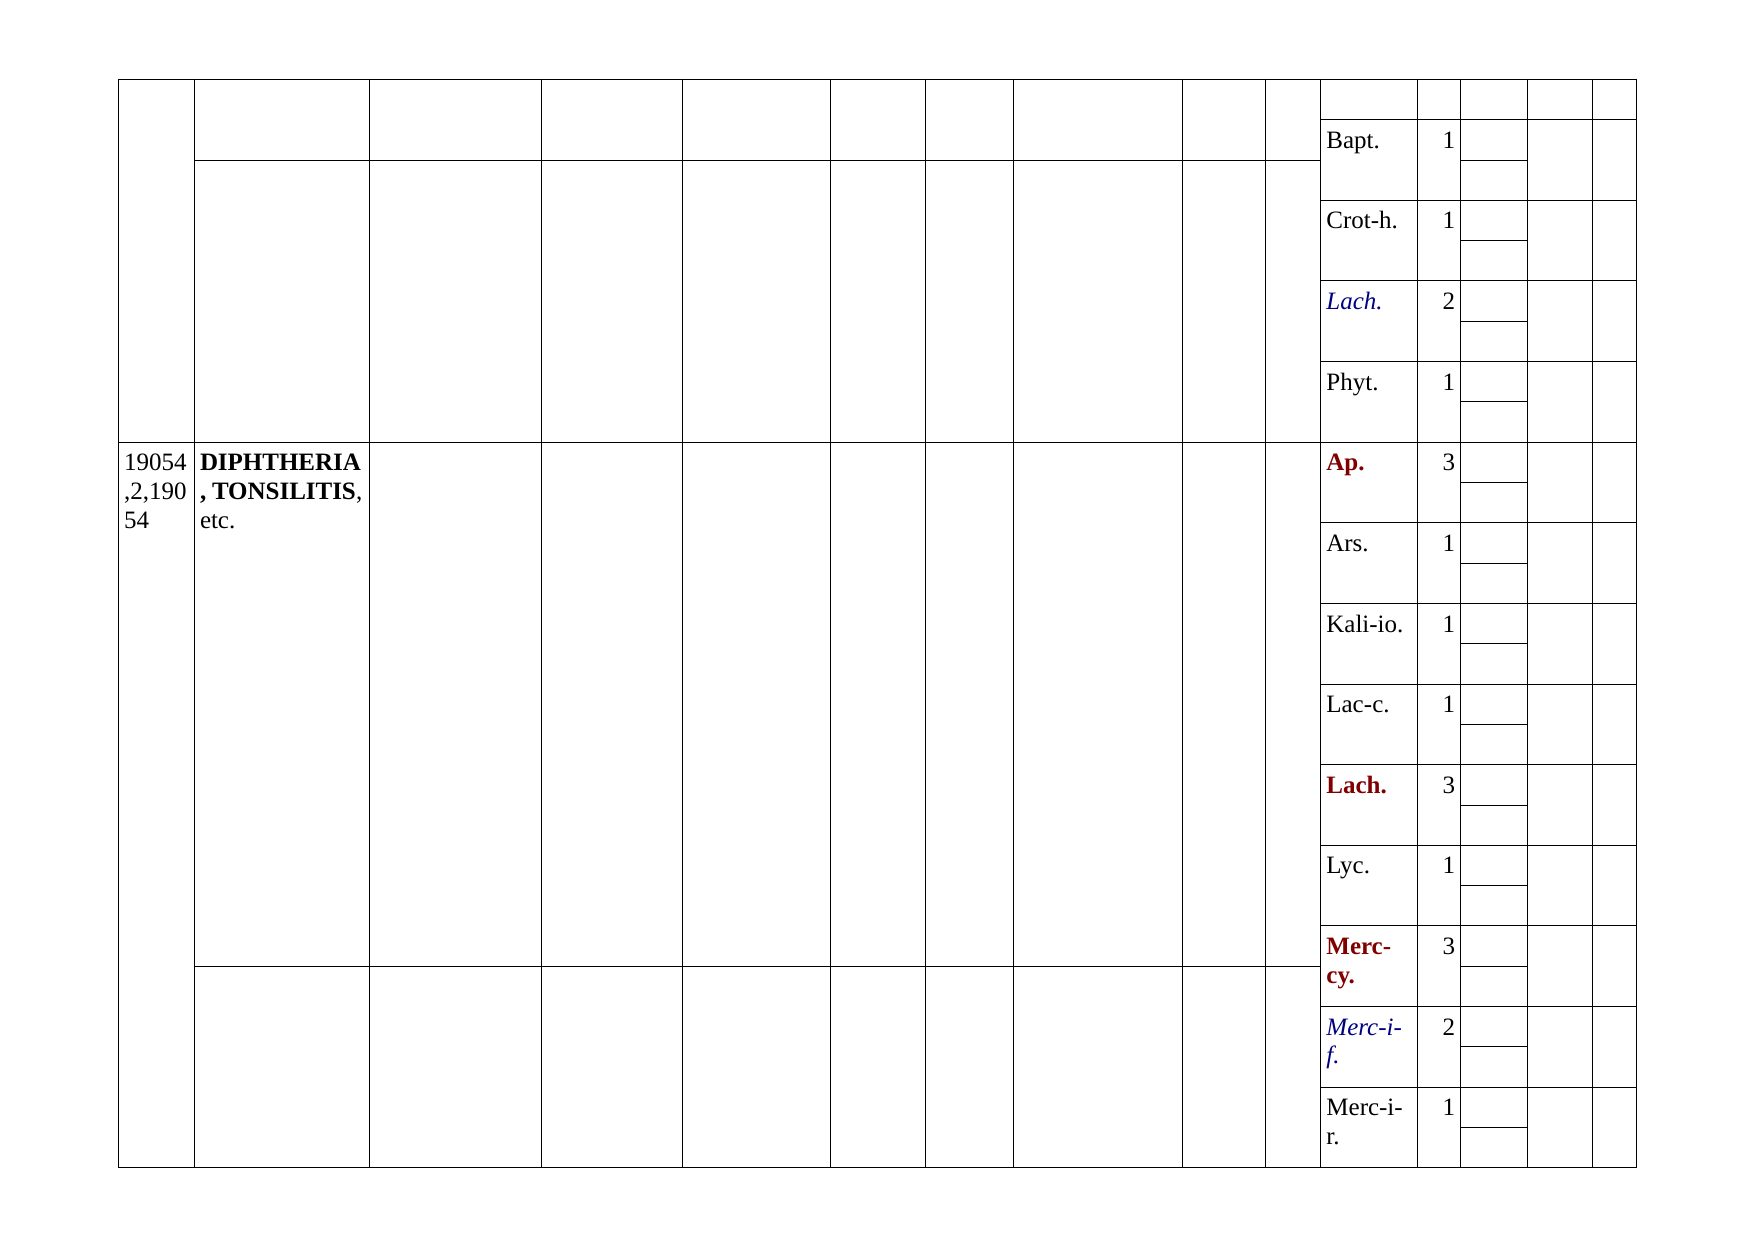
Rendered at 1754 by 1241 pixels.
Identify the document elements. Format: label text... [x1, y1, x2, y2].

table_cell 3 [1418, 443, 1460, 522]
table_cell [1461, 564, 1527, 603]
table_cell [542, 161, 682, 442]
table_cell [1461, 1088, 1527, 1127]
table_cell [1266, 161, 1320, 442]
table_cell 1 [1418, 685, 1460, 764]
table_cell [1461, 685, 1527, 724]
table_cell [1183, 80, 1265, 159]
table_cell [831, 967, 925, 1167]
table_cell [1014, 967, 1182, 1167]
table_cell [1461, 1007, 1527, 1046]
table_cell [1461, 926, 1527, 966]
table_cell [1528, 846, 1592, 925]
table_cell diphtheria, tonsilitis, etc. [195, 443, 369, 966]
table_cell [1014, 80, 1182, 159]
table_cell Lyc. [1321, 846, 1417, 925]
table_cell [370, 967, 541, 1167]
table_cell [926, 443, 1013, 966]
table_cell 3 [1418, 765, 1460, 845]
table_cell [1461, 806, 1527, 845]
table_cell [1528, 362, 1592, 442]
table_cell Ap. [1321, 443, 1417, 522]
table_cell [1461, 483, 1527, 522]
table_cell [1461, 1128, 1527, 1167]
table_cell [1461, 967, 1527, 1006]
table_cell [1461, 241, 1527, 280]
table_cell [542, 80, 682, 159]
table_cell [1593, 80, 1636, 119]
table_cell [1528, 523, 1592, 603]
table_cell [683, 80, 830, 159]
table_cell 1 [1418, 120, 1460, 200]
table_cell [1528, 120, 1592, 200]
table_cell [1593, 523, 1636, 603]
table_cell [542, 967, 682, 1167]
table_cell [1461, 443, 1527, 482]
table_cell [1266, 80, 1320, 159]
table_cell [831, 443, 925, 966]
table_cell [1593, 926, 1636, 1006]
table_cell [926, 80, 1013, 159]
table_cell [1528, 1007, 1592, 1087]
table_cell [1461, 402, 1527, 442]
table_cell 1 [1418, 846, 1460, 925]
table_cell 2 [1418, 1007, 1460, 1087]
table_cell Phyt. [1321, 362, 1417, 442]
table_cell [1461, 362, 1527, 401]
table_cell [1593, 1007, 1636, 1087]
table_cell [1014, 443, 1182, 966]
table_cell Crot-h. [1321, 201, 1417, 280]
table_cell [1461, 281, 1527, 321]
table_cell [1528, 443, 1592, 522]
table_cell [195, 80, 369, 159]
table_cell [1593, 120, 1636, 200]
table_cell [1528, 926, 1592, 1006]
table_cell [1528, 1088, 1592, 1167]
table_cell [1183, 443, 1265, 966]
table_cell [1593, 765, 1636, 845]
table_cell Merc-cy. [1321, 926, 1417, 1006]
table_cell [1418, 80, 1460, 119]
table_cell [1528, 201, 1592, 280]
table_cell [370, 161, 541, 442]
table_cell Merc-i-f. [1321, 1007, 1417, 1087]
table_cell [926, 161, 1013, 442]
table_cell [370, 443, 541, 966]
table_cell [1593, 1088, 1636, 1167]
table_cell Merc-i- r. [1321, 1088, 1417, 1167]
table_cell [1461, 120, 1527, 159]
table_cell [195, 161, 369, 442]
table_cell [1461, 523, 1527, 563]
table_cell [1461, 604, 1527, 643]
table_cell Bapt. [1321, 120, 1417, 200]
table_cell Lach. [1321, 281, 1417, 361]
table_cell 1 [1418, 362, 1460, 442]
table_cell [683, 443, 830, 966]
table_cell [1461, 201, 1527, 240]
table_cell [1461, 765, 1527, 804]
table_cell Kali-io. [1321, 604, 1417, 683]
table_cell [1528, 604, 1592, 683]
table_cell [831, 161, 925, 442]
table_cell [195, 967, 369, 1167]
table_cell [1014, 161, 1182, 442]
table_cell [370, 80, 541, 159]
table_cell [1183, 161, 1265, 442]
table_cell [1528, 685, 1592, 764]
table_cell 3 [1418, 926, 1460, 1006]
table_cell [1461, 1047, 1527, 1087]
table_cell [1593, 201, 1636, 280]
table_cell [1461, 644, 1527, 683]
table_cell [1593, 685, 1636, 764]
table_cell Lac-c. [1321, 685, 1417, 764]
table_cell [542, 443, 682, 966]
table_cell [1593, 604, 1636, 683]
table_cell [1461, 725, 1527, 764]
table_cell [1461, 161, 1527, 200]
table_cell [1593, 362, 1636, 442]
table_cell 19054,2,19054 [119, 443, 194, 1167]
table_cell 1 [1418, 523, 1460, 603]
table_cell [683, 967, 830, 1167]
table_cell [926, 967, 1013, 1167]
table_cell 2 [1418, 281, 1460, 361]
table_cell 1 [1418, 604, 1460, 683]
table_cell [1183, 967, 1265, 1167]
table_cell [1266, 967, 1320, 1167]
table_cell [1593, 281, 1636, 361]
table_cell [1461, 846, 1527, 885]
table_cell [1528, 765, 1592, 845]
table_cell [1528, 281, 1592, 361]
table_cell [683, 161, 830, 442]
table_cell 1 [1418, 1088, 1460, 1167]
table_cell [1528, 80, 1592, 119]
table_cell 1 [1418, 201, 1460, 280]
table_cell [1461, 80, 1527, 119]
table_cell [1266, 443, 1320, 966]
table_cell Lach. [1321, 765, 1417, 845]
table_cell [119, 80, 194, 442]
table_cell Ars. [1321, 523, 1417, 603]
table_cell [1461, 886, 1527, 925]
table_cell [1461, 322, 1527, 361]
table_cell [1321, 80, 1417, 119]
table_cell [1593, 443, 1636, 522]
table_cell [831, 80, 925, 159]
table_cell [1593, 846, 1636, 925]
